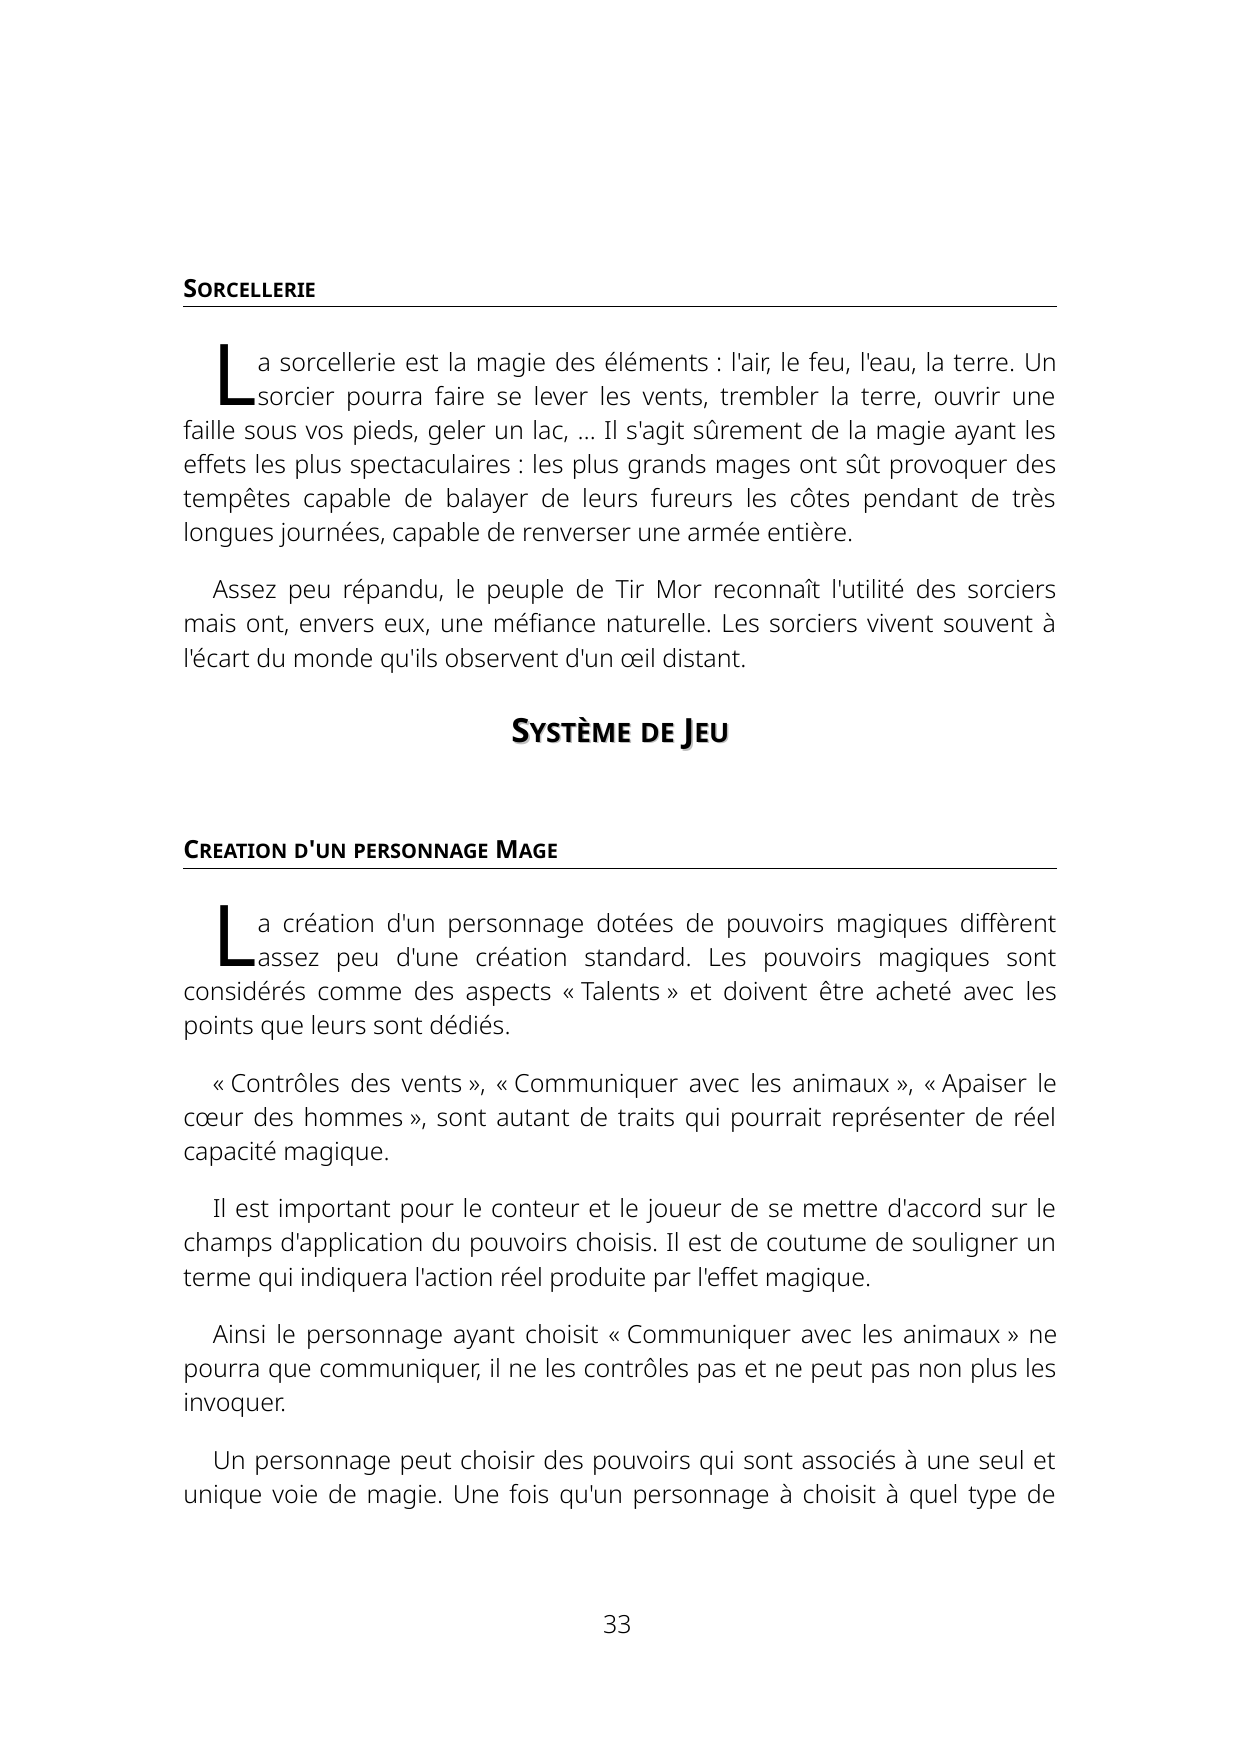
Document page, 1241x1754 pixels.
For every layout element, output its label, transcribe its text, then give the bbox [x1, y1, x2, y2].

text Il est important pour le conteur et le joueur de se mettre d'accord sur le champs d'application du pouvoirs choisis. Il est de coutume de souligner un terme qui indiquera l'action réel produite par l'effet magique. [183, 1191, 1057, 1293]
text La sorcellerie est la magie des éléments : l'air, le feu, l'eau, la terre. Un sorcier pourra faire se lever les vents, trembler la terre, ouvrir une faille sous vos pieds, geler un lac, … Il s'agit sûrement de la magie ayant les effets les plus spectaculaires : les plus grands mages ont sût provoquer des tempêtes capable de balayer de leurs fureurs les côtes pendant de très longues journées, capable de renverser une armée entière. [183, 344, 1057, 548]
text Un personnage peut choisir des pouvoirs qui sont associés à une seul et unique voie de magie. Une fois qu'un personnage à choisit à quel type de [183, 1442, 1057, 1511]
text Ainsi le personnage ayant choisit « Communiquer avec les animaux » ne pourra que communiquer, il ne les contrôles pas et ne peut pas non plus les invoquer. [183, 1317, 1057, 1419]
subtitle Sorcellerie [183, 270, 1057, 306]
text Assez peu répandu, le peuple de Tir Mor reconnaît l'utilité des sorciers mais ont, envers eux, une méfiance naturelle. Les sorciers vivent souvent à l'écart du monde qu'ils observent d'un œil distant. [183, 572, 1057, 674]
text « Contrôles des vents », « Communiquer avec les animaux », « Apaiser le cœur des hommes », sont autant de traits qui pourrait représenter de réel capacité magique. [183, 1065, 1057, 1167]
subtitle Creation d'un personnage Mage [183, 832, 1057, 868]
subtitle Système de Jeu [183, 707, 1057, 752]
text La création d'un personnage dotées de pouvoirs magiques diffèrent assez peu d'une création standard. Les pouvoirs magiques sont considérés comme des aspects « Talents » et doivent être acheté avec les points que leurs sont dédiés. [183, 906, 1057, 1042]
